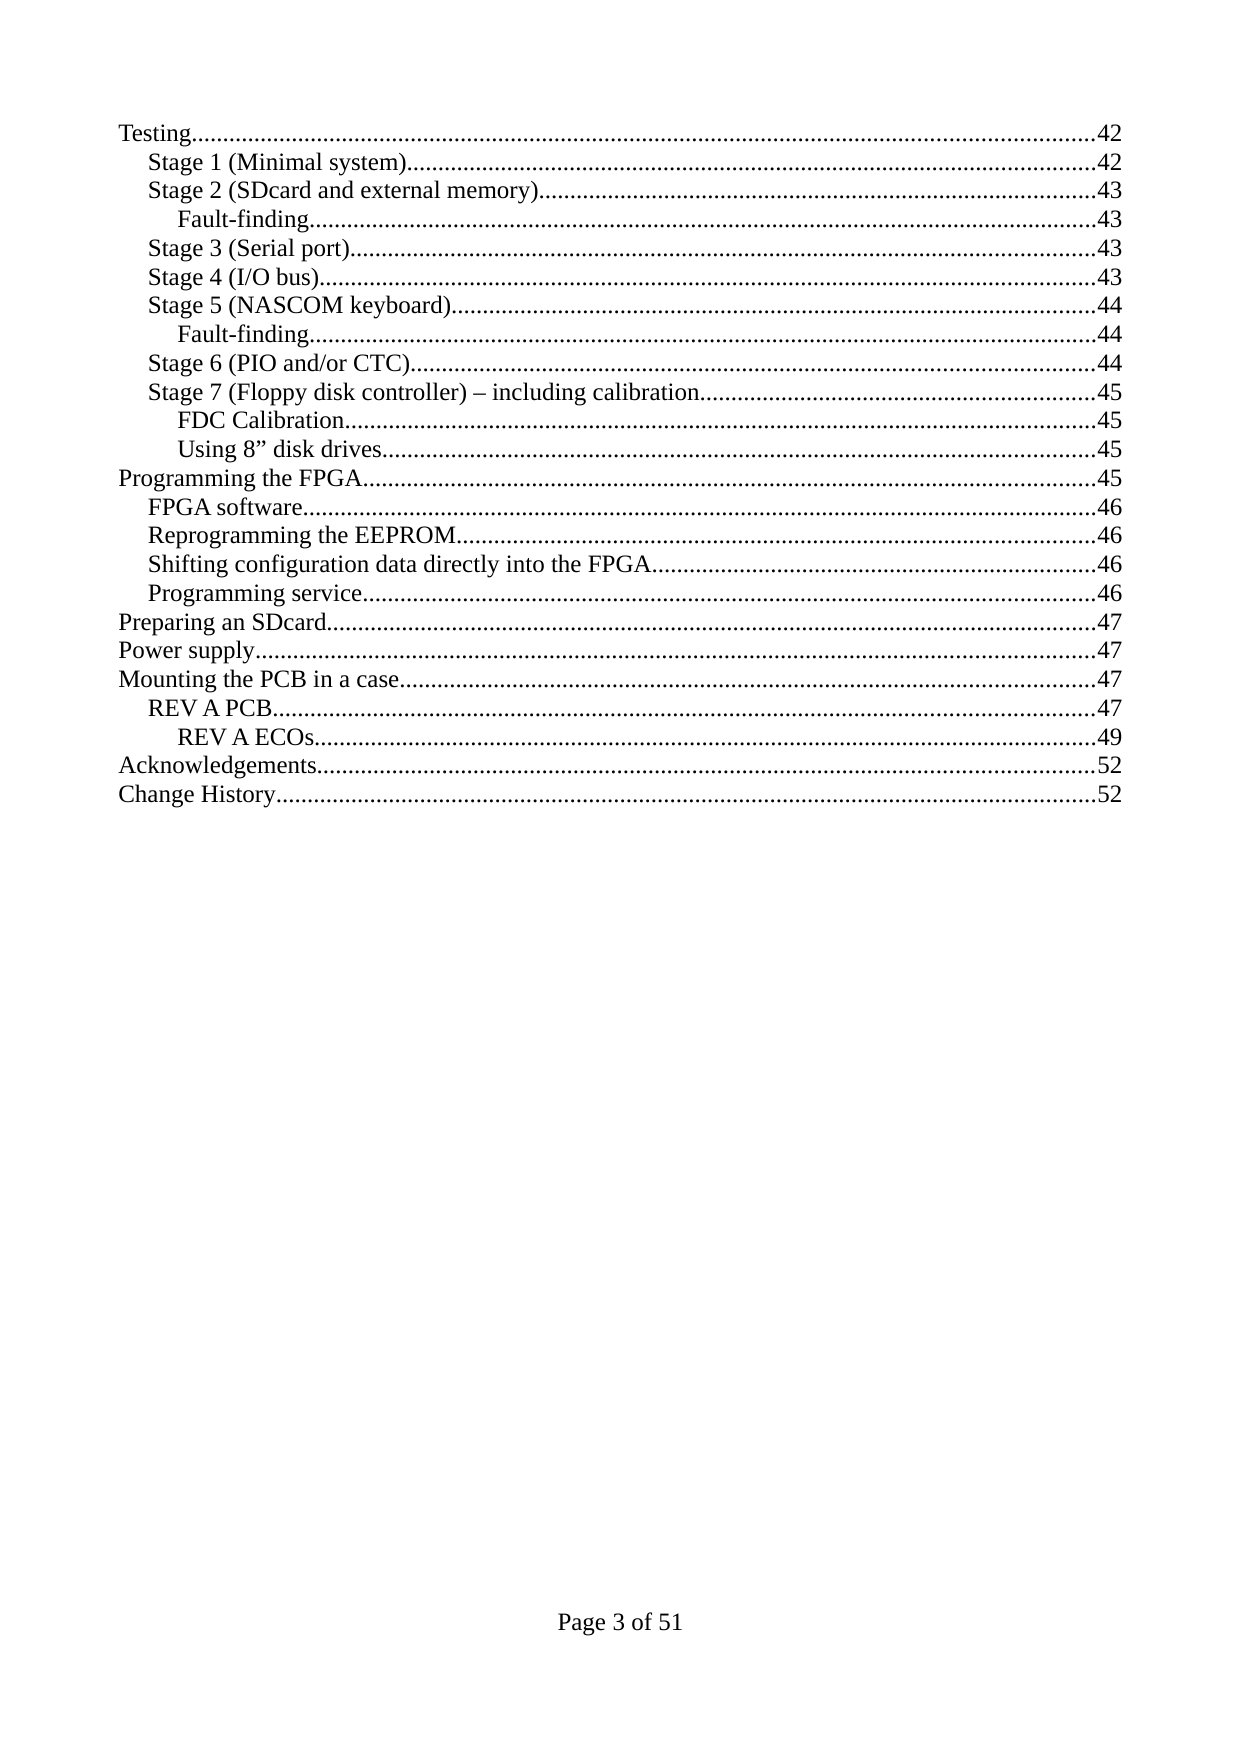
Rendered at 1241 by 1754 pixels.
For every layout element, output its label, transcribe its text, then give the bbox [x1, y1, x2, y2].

text Preparing an SDcard 47 [118, 607, 1122, 636]
text Stage 7 (Floppy disk controller) – including calibration 45 [148, 377, 1122, 406]
text Reprogramming the EEPROM 46 [148, 521, 1122, 549]
text Testing 42 [118, 118, 1122, 147]
text Stage 5 (NASCOM keyboard) 44 [148, 291, 1122, 319]
text Mounting the PCB in a case 47 [118, 664, 1122, 693]
text Fault-finding 43 [177, 204, 1122, 233]
text Power supply 47 [118, 636, 1122, 664]
text FDC Calibration 45 [177, 406, 1122, 434]
text Acknowledgements 52 [118, 751, 1122, 779]
text Stage 4 (I/O bus) 43 [148, 262, 1122, 291]
text Stage 2 (SDcard and external memory) 43 [148, 176, 1122, 204]
text Change History 52 [118, 779, 1122, 808]
text Programming service 46 [148, 578, 1122, 607]
text Stage 3 (Serial port) 43 [148, 233, 1122, 262]
text FPGA software 46 [148, 492, 1122, 521]
text Shifting configuration data directly into the FPGA 46 [148, 549, 1122, 578]
text Stage 1 (Minimal system) 42 [148, 147, 1122, 176]
text Fault-finding 44 [177, 319, 1122, 348]
text Using 8” disk drives 45 [177, 434, 1122, 463]
text Stage 6 (PIO and/or CTC) 44 [148, 348, 1122, 377]
text REV A ECOs 49 [177, 722, 1122, 751]
text Programming the FPGA 45 [118, 463, 1122, 492]
text REV A PCB 47 [148, 693, 1122, 722]
